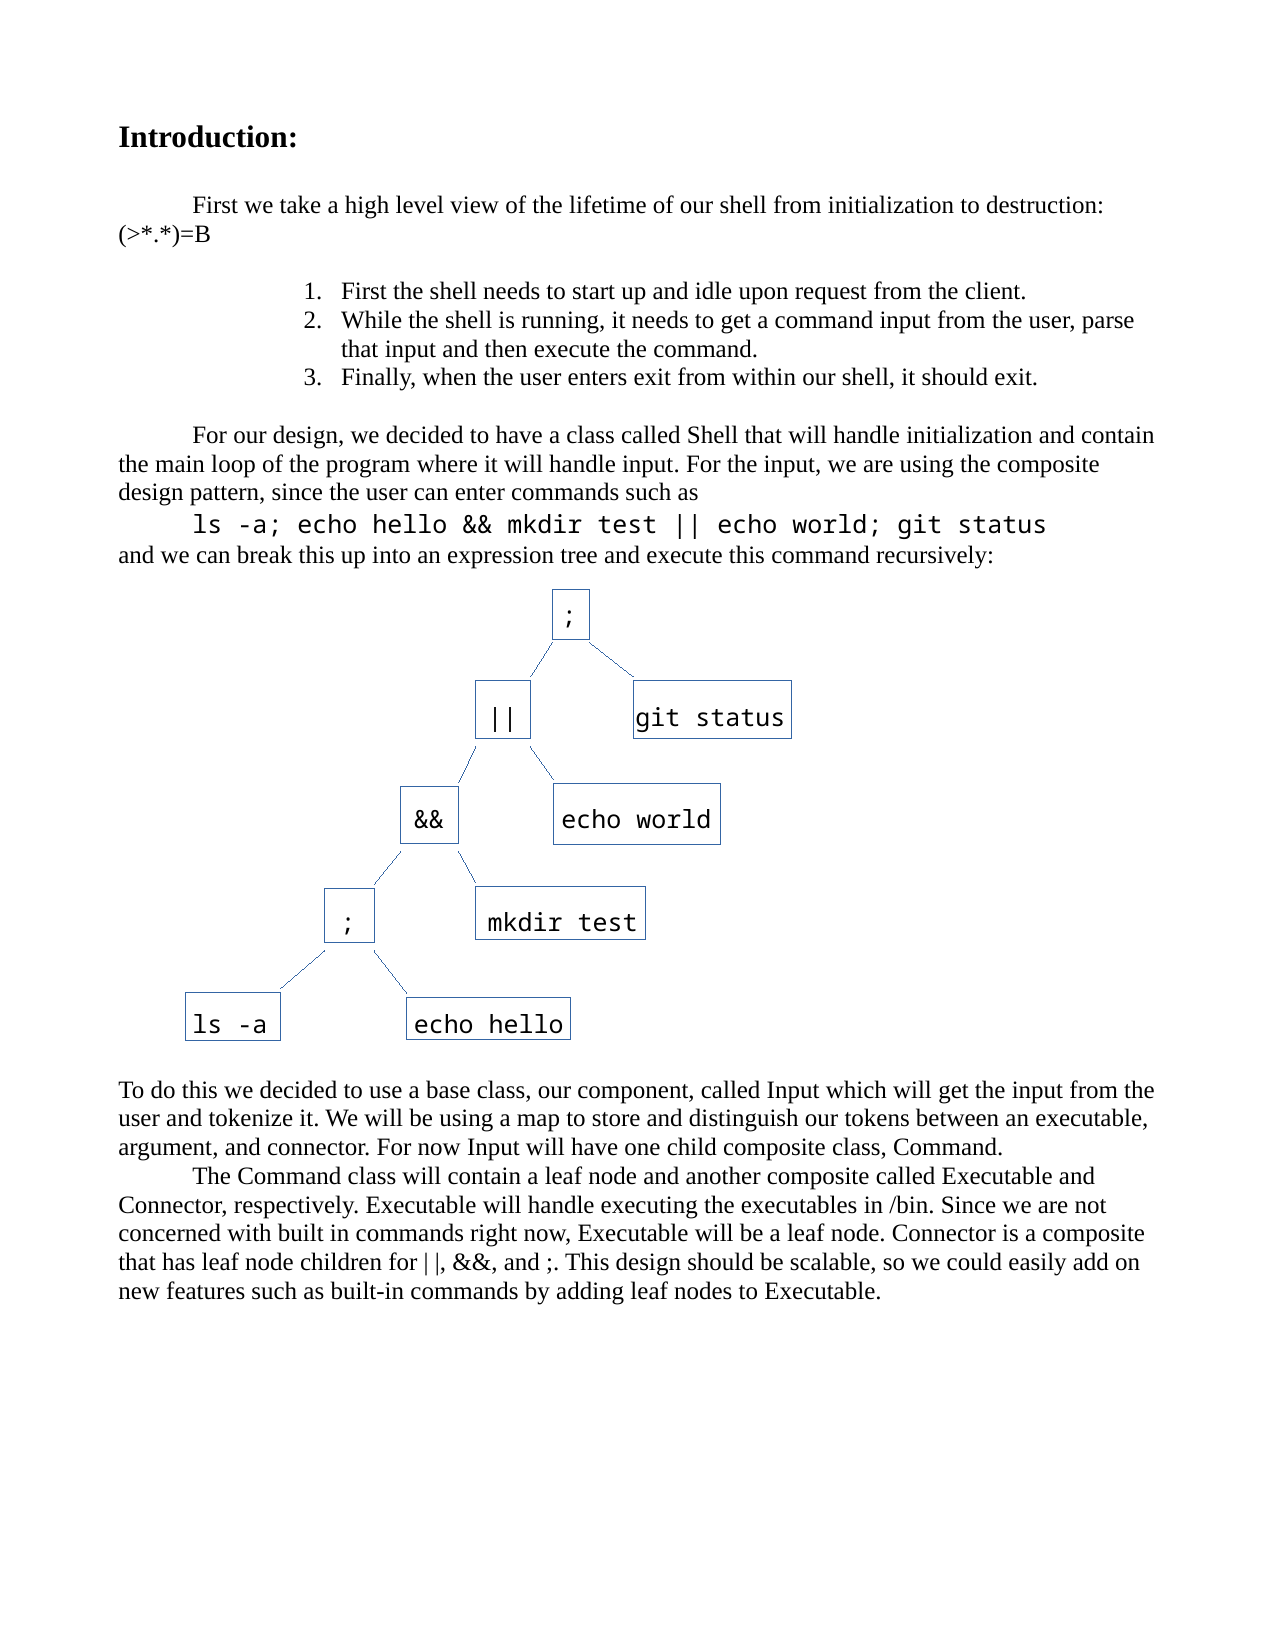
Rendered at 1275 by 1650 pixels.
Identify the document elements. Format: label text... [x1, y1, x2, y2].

text ; [325, 904, 374, 938]
text echo hello [281, 1007, 1157, 1041]
text The Command class will contain a leaf node and another composite called Executable and Connector, respectively. Executable will handle executing the executables in /bin. Since we are not concerned with built in commands right now, Executable will be a leaf node. Connector is a composite that has leaf node children for | |, &&, and ;. This design should be scalable, so we could easily add on new features such as built-in commands by adding leaf nodes to Executable. [118, 1161, 1157, 1305]
text [590, 598, 1157, 632]
text To do this we decided to use a base class, our component, called Input which will get the input from the user and tokenize it. We will be using a map to store and distinguish our tokens between an executable, argument, and connector. For now Input will have one child composite class, Command. [118, 1075, 1157, 1161]
text ; [553, 598, 589, 632]
text (>*.*)=B [118, 219, 1157, 247]
text [118, 1007, 185, 1041]
text [531, 700, 633, 734]
text [375, 904, 475, 938]
text and we can break this up into an expression tree and execute this command recursively: [118, 540, 1157, 569]
text Introduction: [118, 118, 1157, 154]
text First we take a high level view of the lifetime of our shell from initialization to destruction: [118, 190, 1157, 219]
text [721, 802, 1157, 836]
text [118, 904, 324, 938]
text For our design, we decided to have a class called Shell that will handle initialization and contain the main loop of the program where it will handle input. For the input, we are using the composite design pattern, since the user can enter commands such as [118, 420, 1157, 506]
text ls -a; echo hello && mkdir test || echo world; git status [118, 506, 1157, 540]
text && [401, 802, 458, 836]
text [459, 802, 553, 836]
text echo world [554, 802, 720, 836]
text git status [634, 700, 791, 734]
text mkdir test [476, 904, 645, 938]
text [118, 598, 552, 632]
text [646, 904, 1157, 938]
text [118, 802, 400, 836]
list Finally, when the user enters exit from within our shell, it should exit. [303, 362, 1157, 391]
text [792, 700, 1157, 734]
list While the shell is running, it needs to get a command input from the user, parse that input and then execute the command. [303, 305, 1157, 362]
text [118, 700, 475, 734]
text ls -a [186, 1007, 280, 1040]
text || [476, 700, 530, 734]
list First the shell needs to start up and idle upon request from the client. [303, 276, 1157, 305]
